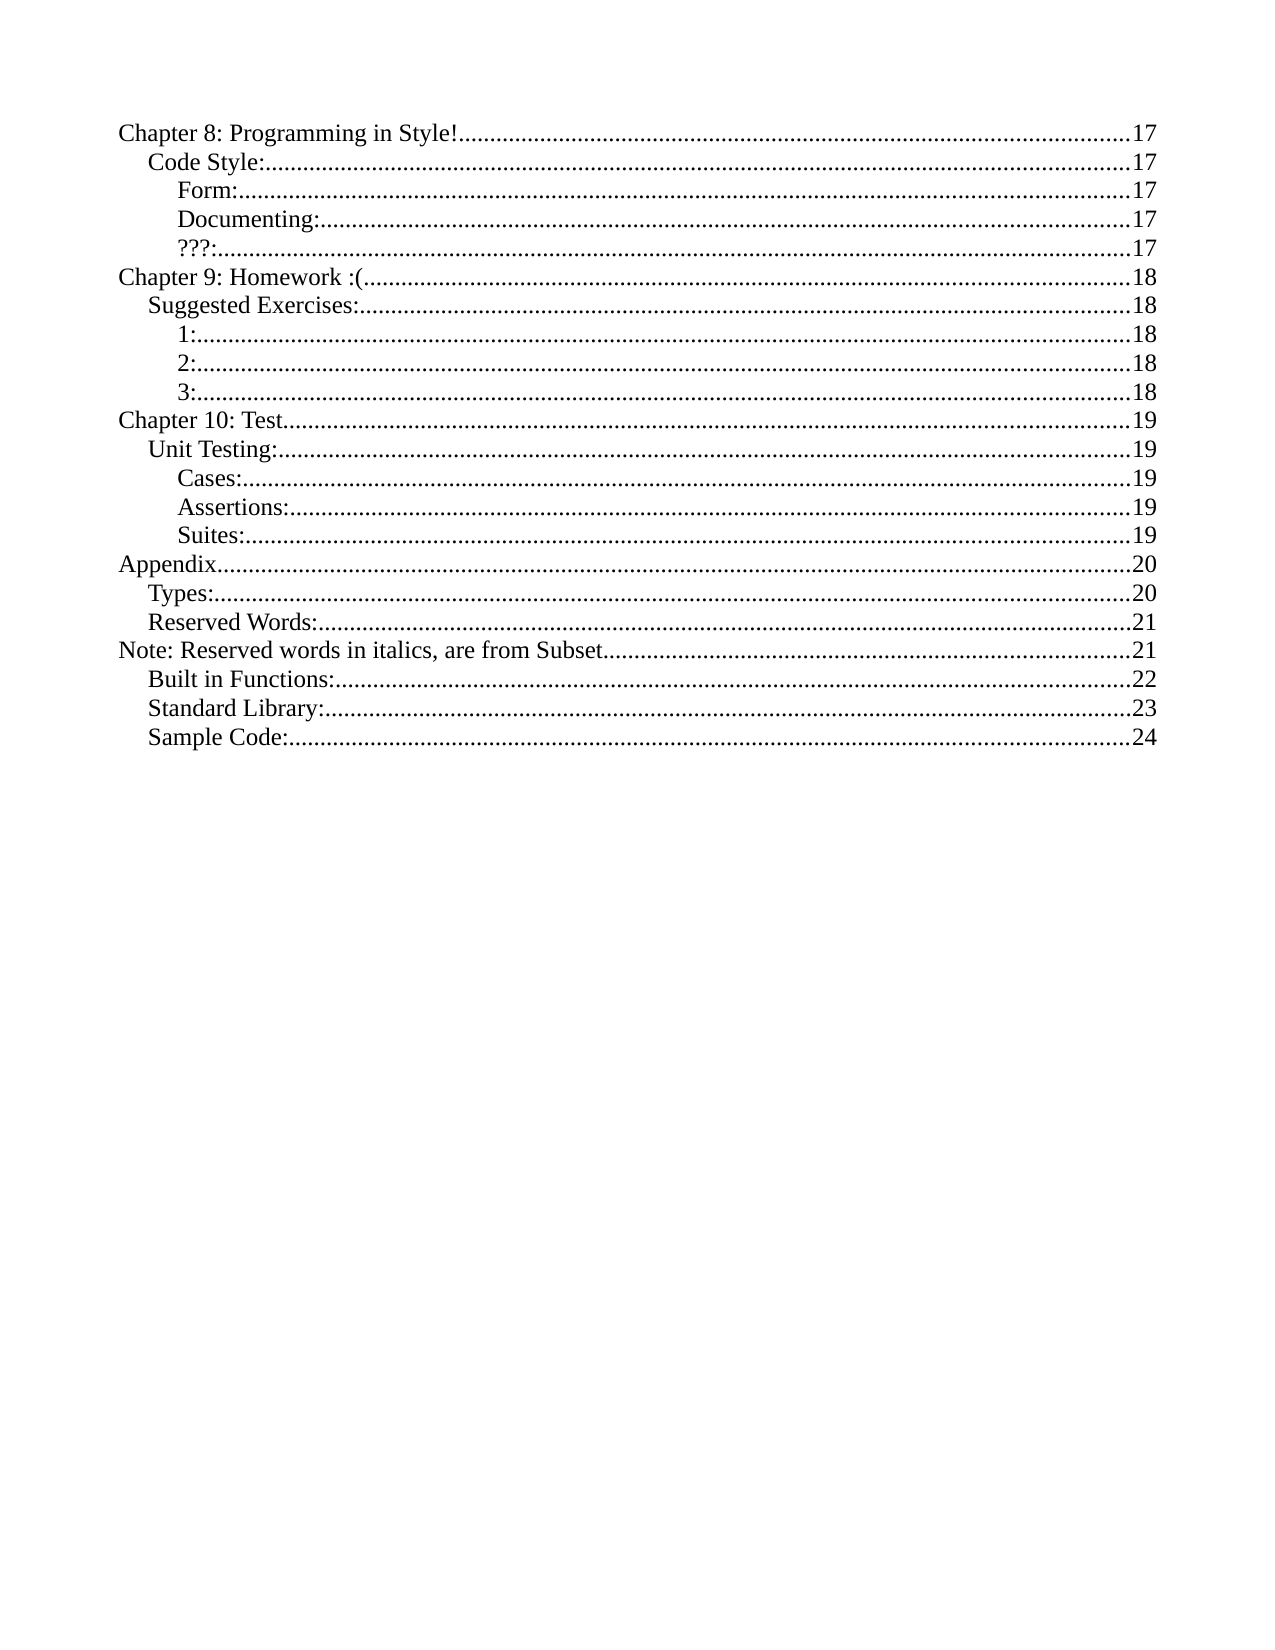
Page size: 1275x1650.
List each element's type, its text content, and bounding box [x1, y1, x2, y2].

text Types: 20 [148, 578, 1157, 607]
text Reserved Words: 21 [148, 607, 1157, 636]
text Sample Code: 24 [148, 722, 1157, 751]
text Form: 17 [177, 176, 1157, 204]
text Suggested Exercises: 18 [148, 291, 1157, 319]
text Documenting: 17 [177, 204, 1157, 233]
text Unit Testing: 19 [148, 434, 1157, 463]
text ???: 17 [177, 233, 1157, 262]
text Standard Library: 23 [148, 693, 1157, 722]
text Note: Reserved words in italics, are from Subset. 21 [118, 636, 1157, 664]
text Chapter 8: Programming in Style! 17 [118, 118, 1157, 147]
text Built in Functions: 22 [148, 664, 1157, 693]
text Assertions: 19 [177, 492, 1157, 521]
text 1: 18 [177, 319, 1157, 348]
text Chapter 9: Homework :( 18 [118, 262, 1157, 291]
text 2: 18 [177, 348, 1157, 377]
text Cases: 19 [177, 463, 1157, 492]
text Suites: 19 [177, 521, 1157, 549]
text Appendix 20 [118, 549, 1157, 578]
text Code Style: 17 [148, 147, 1157, 176]
text 3: 18 [177, 377, 1157, 406]
text Chapter 10: Test 19 [118, 406, 1157, 434]
